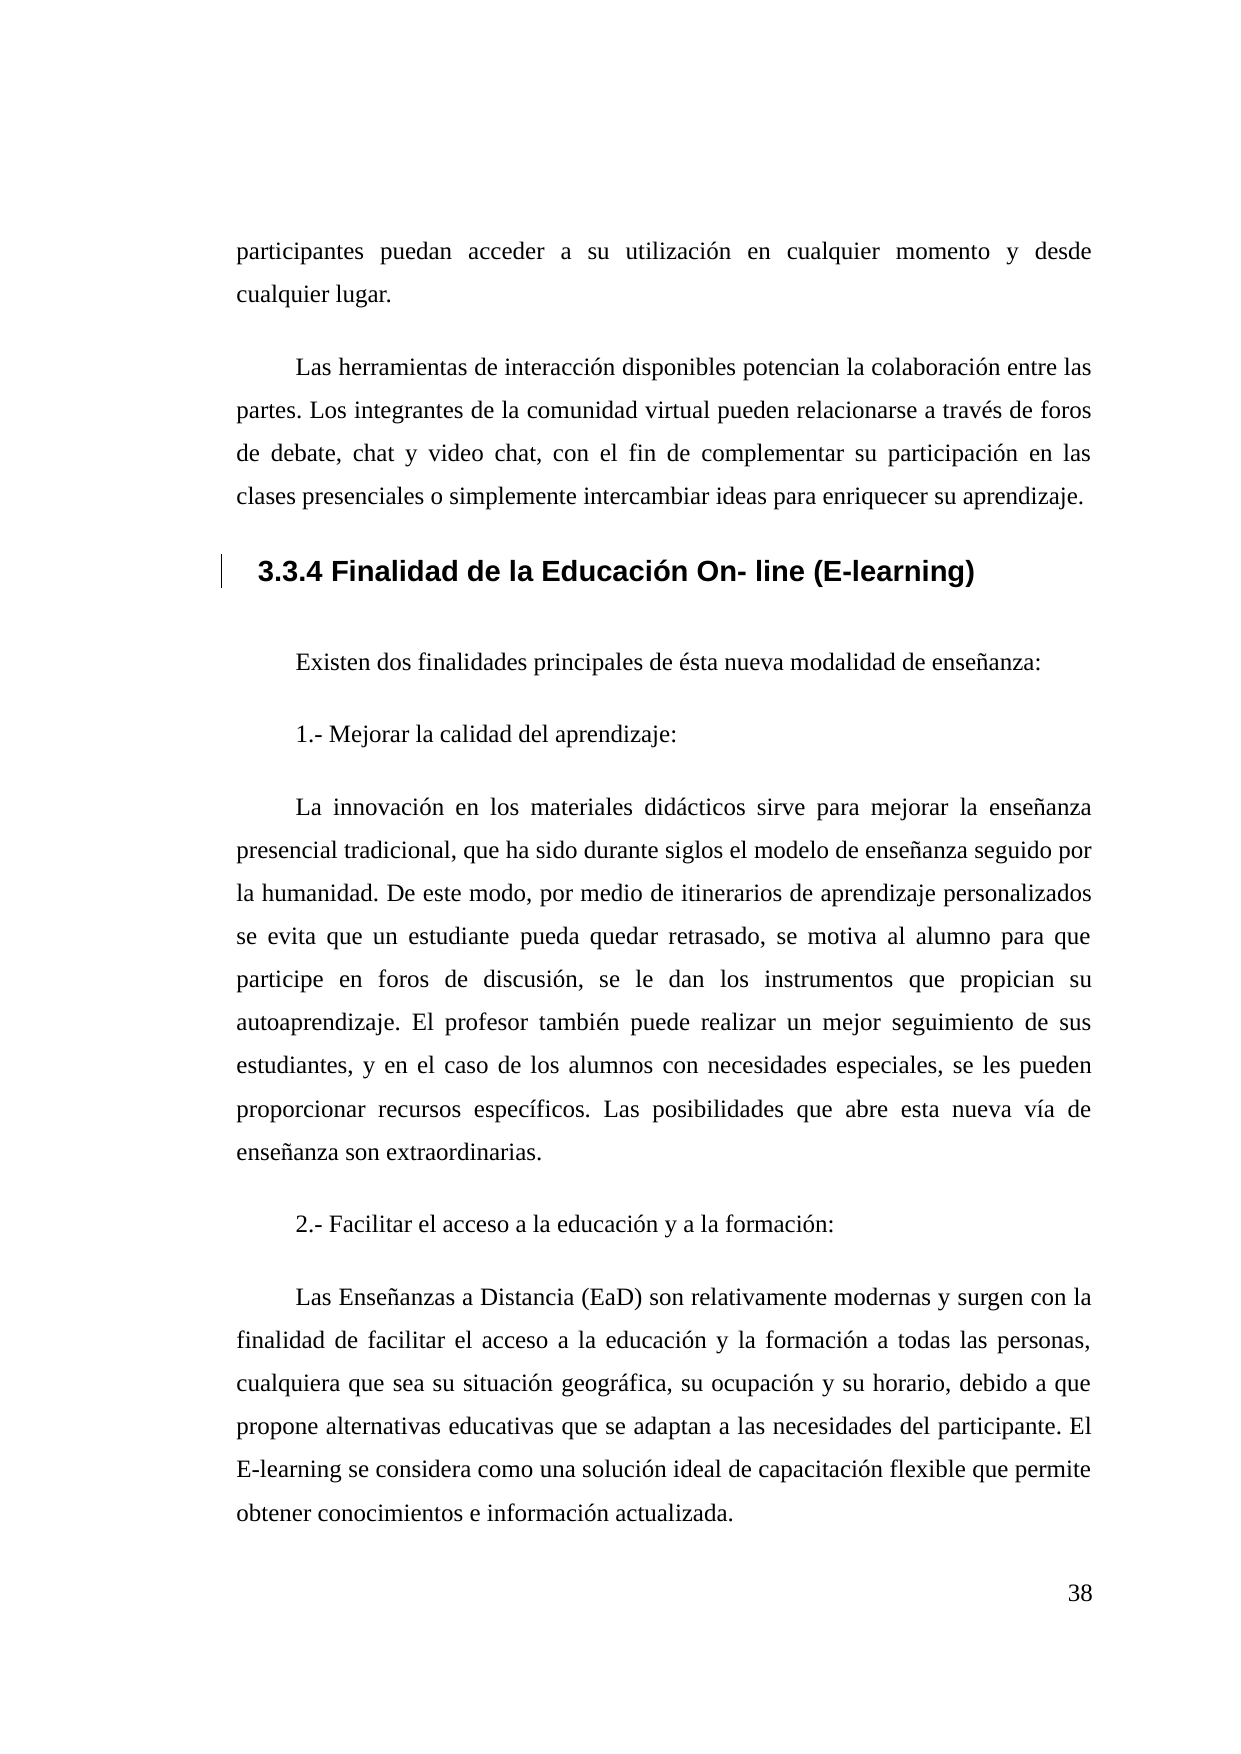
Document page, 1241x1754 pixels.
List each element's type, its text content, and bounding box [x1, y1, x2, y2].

text Las Enseñanzas a Distancia (EaD) son relativamente modernas y surgen con la finalidad de facilitar el acceso a la educación y la formación a todas las personas, cualquiera que sea su situación geográfica, su ocupación y su horario, debido a que propone alternativas educativas que se adaptan a las necesidades del participante. El E-learning se considera como una solución ideal de capacitación flexible que permite obtener conocimientos e información actualizada. [236, 1282, 1093, 1526]
text 1.- Mejorar la calidad del aprendizaje: [236, 719, 1093, 748]
text participantes puedan acceder a su utilización en cualquier momento y desde cualquier lugar. [236, 236, 1093, 308]
text La innovación en los materiales didácticos sirve para mejorar la enseñanza presencial tradicional, que ha sido durante siglos el modelo de enseñanza seguido por la humanidad. De este modo, por medio de itinerarios de aprendizaje personalizados se evita que un estudiante pueda quedar retrasado, se motiva al alumno para que participe en foros de discusión, se le dan los instrumentos que propician su autoaprendizaje. El profesor también puede realizar un mejor seguimiento de sus estudiantes, y en el caso de los alumnos con necesidades especiales, se les pueden proporcionar recursos específicos. Las posibilidades que abre esta nueva vía de enseñanza son extraordinarias. [236, 792, 1093, 1166]
text Las herramientas de interacción disponibles potencian la colaboración entre las partes. Los integrantes de la comunidad virtual pueden relacionarse a través de foros de debate, chat y video chat, con el fin de complementar su participación en las clases presenciales o simplemente intercambiar ideas para enriquecer su aprendizaje. [236, 352, 1093, 510]
subtitle 3.3.4 Finalidad de la Educación On- line (E-learning) [228, 554, 1093, 587]
text Existen dos finalidades principales de ésta nueva modalidad de enseñanza: [236, 647, 1093, 675]
text 2.- Facilitar el acceso a la educación y a la formación: [236, 1209, 1093, 1238]
